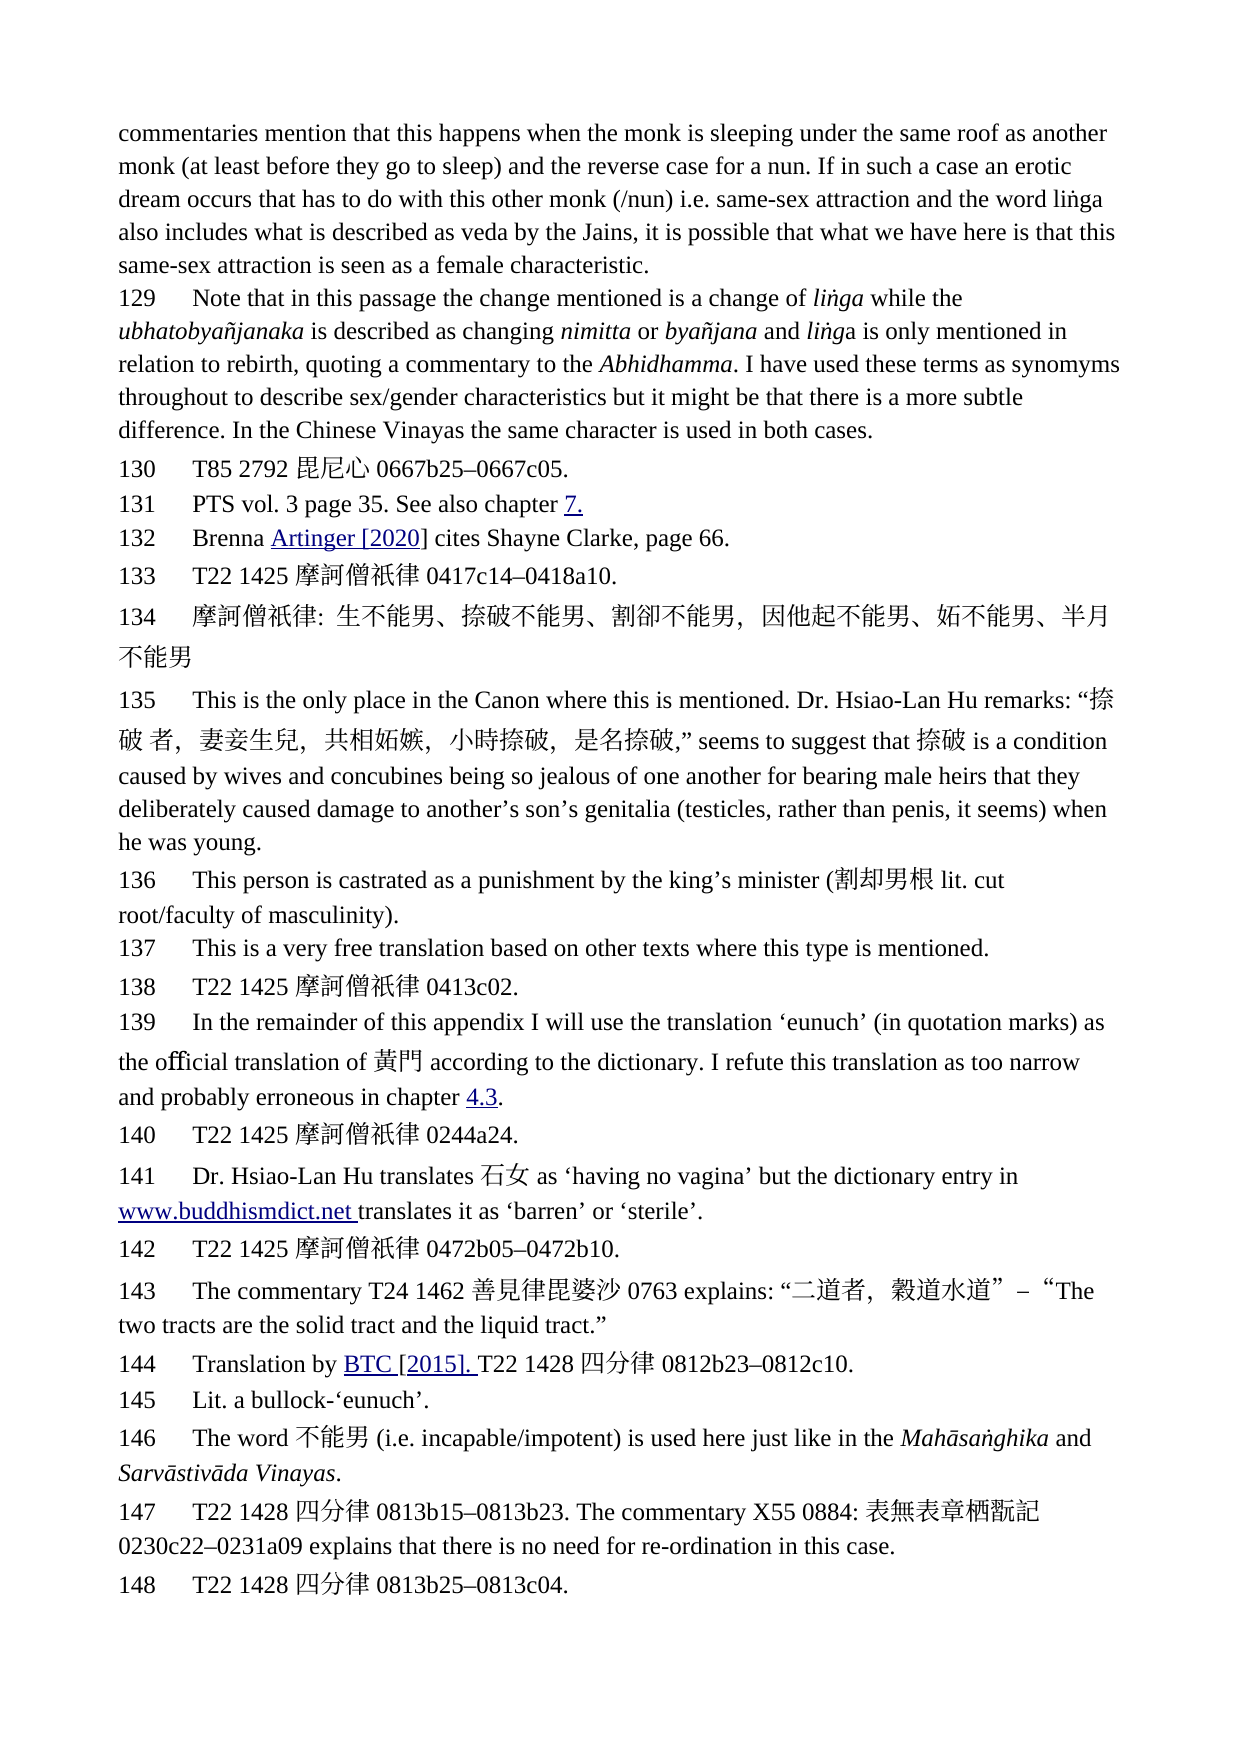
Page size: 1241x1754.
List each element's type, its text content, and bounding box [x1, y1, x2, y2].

text Brenna Artinger [2020] cites Shayne Clarke, page 66. [118, 523, 1122, 551]
text PTS vol. 3 page 35. See also chapter 7. [118, 489, 1122, 518]
text 摩訶僧祇律: 生不能男、捺破不能男、割卻不能男，因他起不能男、妬不能男、半月不能男 [118, 597, 1122, 674]
text T22 1425 摩訶僧祇律 0417c14–0418a10. [118, 556, 1122, 592]
text The commentary T24 1462 善見律毘婆沙 0763 explains: “二道者，穀道水道”–“The two tracts are the solid tract and the liquid tract.” [118, 1270, 1122, 1339]
text T22 1428 四分律 0813b25–0813c04. [118, 1564, 1122, 1600]
text T22 1425 摩訶僧祇律 0472b05–0472b10. [118, 1229, 1122, 1265]
text Translation by BTC [2015]. T22 1428 四分律 0812b23–0812c10. [118, 1344, 1122, 1379]
list This person is castrated as a punishment by the king’s minister (割却男根 lit. cut root/faculty of masculinity). [118, 860, 1122, 929]
text T22 1425 摩訶僧祇律 0413c02. [118, 966, 1122, 1002]
text In the remainder of this appendix I will use the translation ‘eunuch’ (in quotation marks) as the oﬀicial translation of 黃門 according to the dictionary. I refute this translation as too narrow and probably erroneous in chapter 4.3. [118, 1007, 1122, 1110]
list This is the only place in the Canon where this is mentioned. Dr. Hsiao-Lan Hu remarks: “捺破 者，妻妾生兒，共相妬嫉，小時捺破，是名捺破,” seems to suggest that 捺破 is a condition caused by wives and concubines being so jealous of one another for bearing male heirs that they deliberately caused damage to another’s son’s genitalia (testicles, rather than penis, it seems) when he was young. [118, 679, 1122, 856]
list The word 不能男 (i.e. incapable/impotent) is used here just like in the Mahāsaṅghika and Sarvāstivāda Vinayas. [118, 1418, 1122, 1487]
text Note that in this passage the change mentioned is a change of liṅga while the ubhatobyañjanaka is described as changing nimitta or byañjana and liṅga is only mentioned in relation to rebirth, quoting a commentary to the Abhidhamma. I have used these terms as synomyms throughout to describe sex/gender characteristics but it might be that there is a more subtle difference. In the Chinese Vinayas the same character is used in both cases. [118, 283, 1122, 444]
list This is a very free translation based on other texts where this type is mentioned. [118, 933, 1122, 962]
text Dr. Hsiao-Lan Hu translates 石女 as ‘having no vagina’ but the dictionary entry in www.buddhismdict.net translates it as ‘barren’ or ‘sterile’. [118, 1156, 1122, 1225]
text commentaries mention that this happens when the monk is sleeping under the same roof as another monk (at least before they go to sleep) and the reverse case for a nun. If in such a case an erotic dream occurs that has to do with this other monk (/nun) i.e. same-sex attraction and the word liṅga also includes what is described as veda by the Jains, it is possible that what we have here is that this same-sex attraction is seen as a female characteristic. [118, 118, 1122, 279]
text T22 1425 摩訶僧祇律 0244a24. [118, 1115, 1122, 1151]
text T22 1428 四分律 0813b15–0813b23. The commentary X55 0884: 表無表章栖翫記 0230c22–0231a09 explains that there is no need for re-ordination in this case. [118, 1491, 1122, 1560]
list Lit. a bullock-‘eunuch’. [118, 1385, 1122, 1414]
text T85 2792 毘尼心 0667b25–0667c05. [118, 448, 1122, 484]
